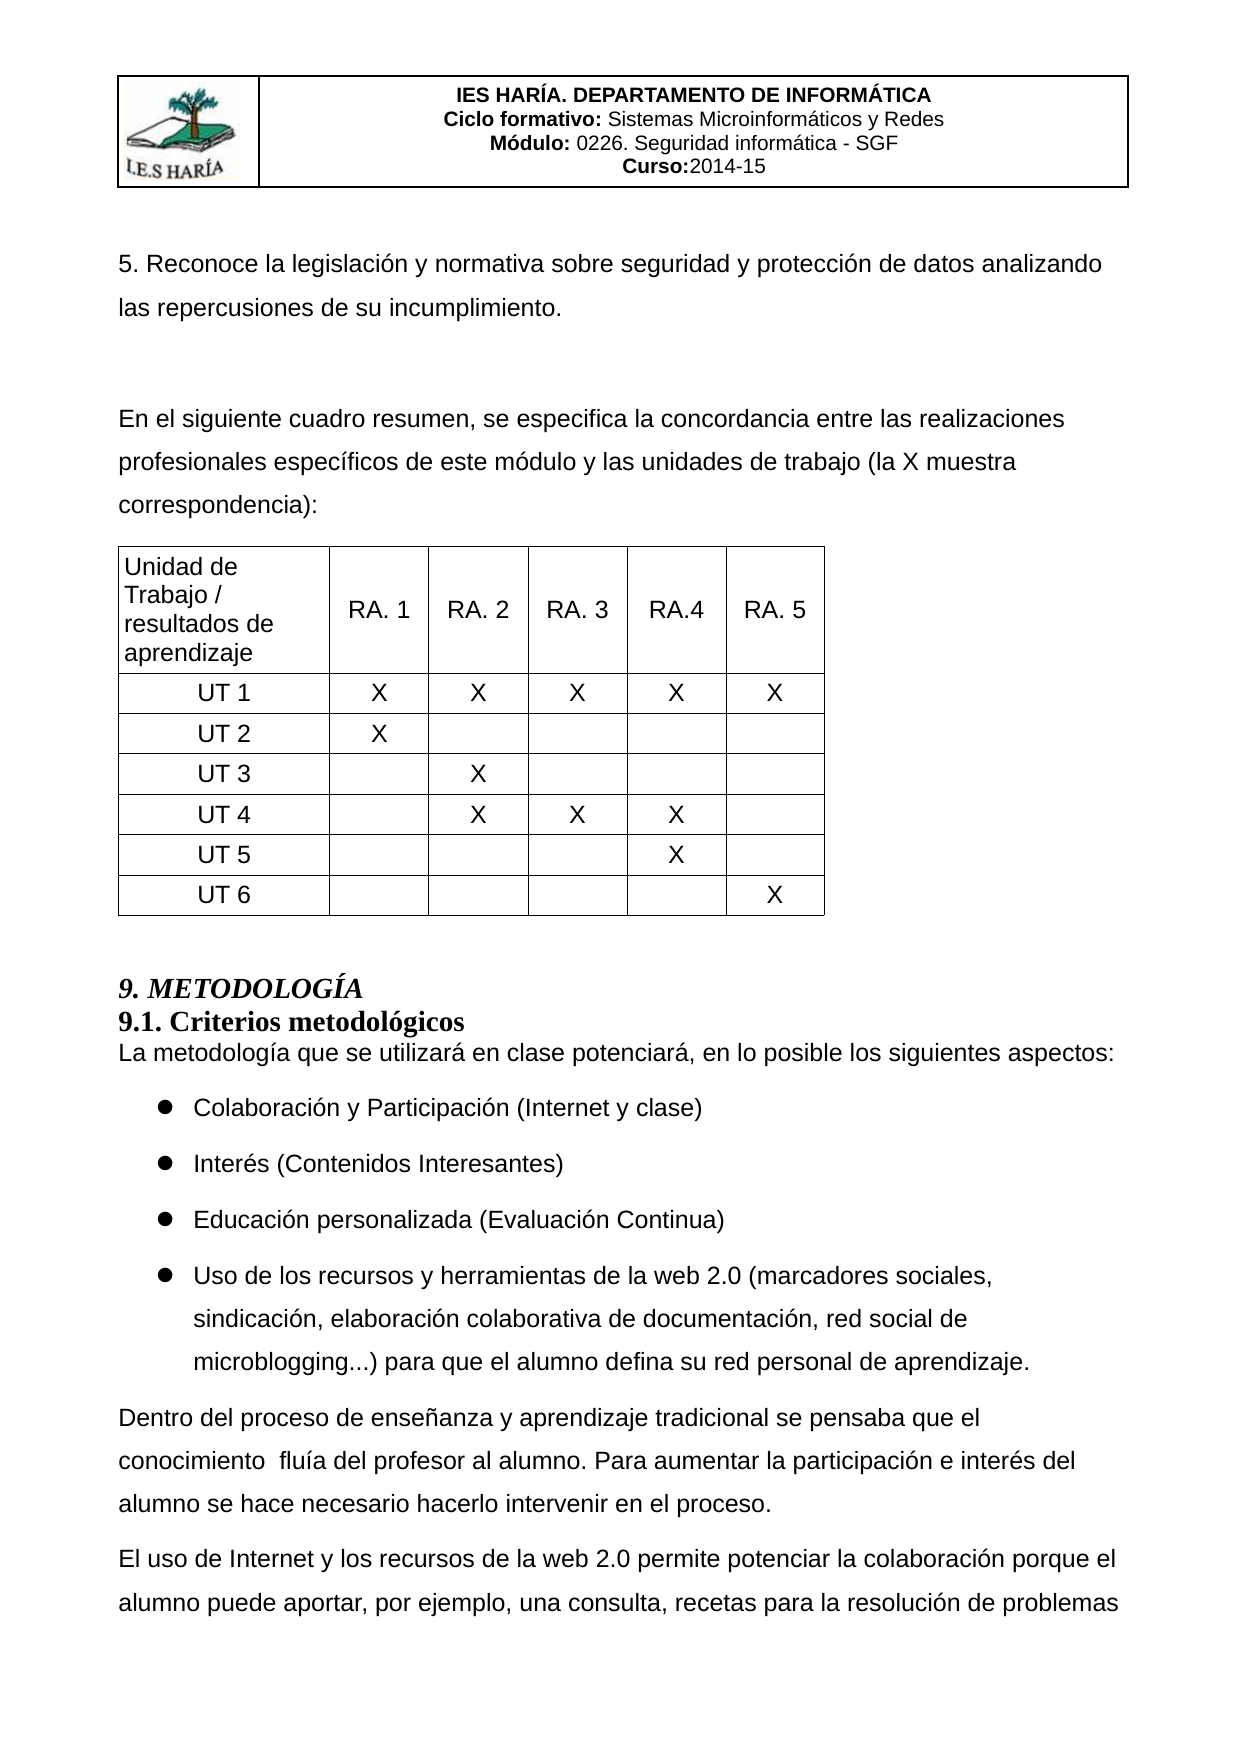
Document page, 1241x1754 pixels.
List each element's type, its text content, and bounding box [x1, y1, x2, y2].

table_header RA. 2 [429, 547, 528, 672]
table_cell UT 4 [119, 795, 329, 834]
table_cell X [628, 674, 726, 713]
table_cell X [727, 674, 824, 713]
table_cell [727, 714, 824, 753]
table_cell UT 2 [119, 714, 329, 753]
picture [123, 82, 241, 180]
table_cell [330, 876, 428, 915]
table_cell [628, 876, 726, 915]
table_cell [529, 835, 627, 874]
table_cell UT 6 [119, 876, 329, 915]
table_cell X [429, 754, 528, 794]
table_cell X [330, 714, 428, 753]
table_cell [330, 754, 428, 794]
table_header RA. 3 [529, 547, 627, 672]
table_cell X [429, 795, 528, 834]
table_cell X [727, 876, 824, 915]
table_cell [529, 754, 627, 794]
text Dentro del proceso de enseñanza y aprendizaje tradicional se pensaba que el conocimiento fluía del profesor al alumno. Para aumentar la participación e interés del alumno se hace necesario hacerlo intervenir en el proceso. [118, 1403, 1122, 1518]
table_cell UT 3 [119, 754, 329, 794]
text El uso de Internet y los recursos de la web 2.0 permite potenciar la colaboración porque el alumno puede aportar, por ejemplo, una consulta, recetas para la resolución de problemas [118, 1544, 1122, 1616]
list Colaboración y Participación (Internet y clase) [156, 1093, 1122, 1122]
table_cell [529, 876, 627, 915]
table_cell X [529, 674, 627, 713]
table_cell [330, 795, 428, 834]
table_cell [727, 835, 824, 874]
text 5. Reconoce la legislación y normativa sobre seguridad y protección de datos analizando las repercusiones de su incumplimiento. [118, 249, 1122, 321]
table_cell X [529, 795, 627, 834]
list Educación personalizada (Evaluación Continua) [156, 1205, 1122, 1234]
text La metodología que se utilizará en clase potenciará, en lo posible los siguientes aspectos: [118, 1038, 1122, 1067]
table_header RA. 1 [330, 547, 428, 672]
table_cell X [628, 835, 726, 874]
table_cell [529, 714, 627, 753]
table_cell X [429, 674, 528, 713]
table_cell [330, 835, 428, 874]
table_cell [429, 835, 528, 874]
table_cell X [628, 795, 726, 834]
table_cell [727, 795, 824, 834]
table_cell [429, 714, 528, 753]
table_cell [628, 754, 726, 794]
list Interés (Contenidos Interesantes) [156, 1149, 1122, 1178]
table_cell X [330, 674, 428, 713]
text En el siguiente cuadro resumen, se especifica la concordancia entre las realizaciones profesionales específicos de este módulo y las unidades de trabajo (la X muestra correspondencia): [118, 404, 1122, 519]
table_header Unidad de Trabajo / resultados de aprendizaje [119, 547, 329, 672]
list Uso de los recursos y herramientas de la web 2.0 (marcadores sociales, sindicación, elaboración colaborativa de documentación, red social de microblogging...) para que el alumno defina su red personal de aprendizaje. [156, 1261, 1122, 1376]
subtitle 9.1. Criterios metodológicos [118, 1004, 1122, 1038]
table_cell UT 5 [119, 835, 329, 874]
table_header RA.4 [628, 547, 726, 672]
table_cell [727, 754, 824, 794]
table_cell UT 1 [119, 674, 329, 713]
table_header RA. 5 [727, 547, 824, 672]
table_cell [429, 876, 528, 915]
subtitle 9. METODOLOGÍA [118, 971, 1122, 1004]
table_cell [628, 714, 726, 753]
